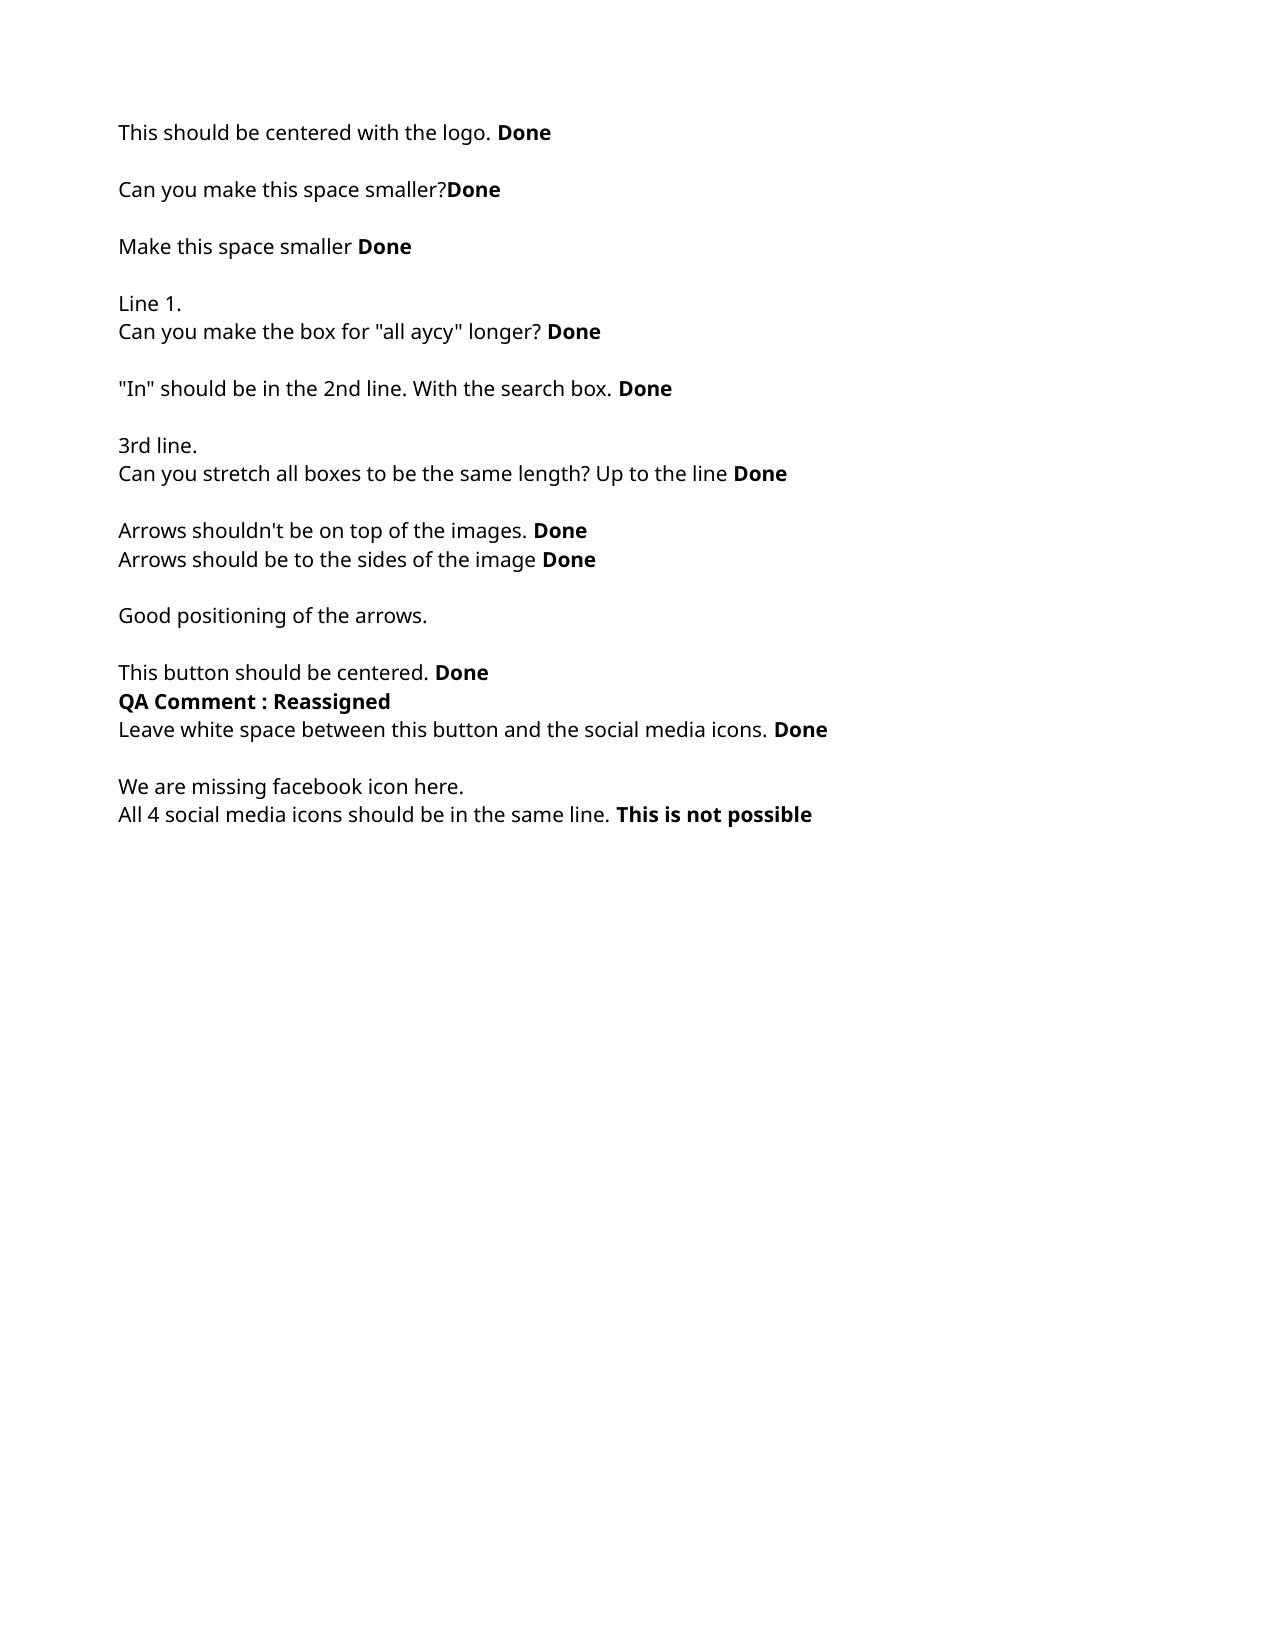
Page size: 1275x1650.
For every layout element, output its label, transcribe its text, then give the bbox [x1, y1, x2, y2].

text Can you make this space smaller?Done [118, 175, 1157, 203]
text 3rd line. [118, 431, 1157, 459]
text Leave white space between this button and the social media icons. Done [118, 715, 1157, 744]
text This button should be centered. Done [118, 658, 1157, 687]
text Can you stretch all boxes to be the same length? Up to the line Done [118, 459, 1157, 488]
text QA Comment : Reassigned [118, 687, 1157, 715]
text Can you make the box for "all aycy" longer? Done [118, 317, 1157, 346]
text This should be centered with the logo. Done [118, 118, 1157, 147]
text Arrows should be to the sides of the image Done [118, 545, 1157, 573]
text Arrows shouldn't be on top of the images. Done [118, 516, 1157, 545]
text We are missing facebook icon here. [118, 772, 1157, 801]
text Line 1. [118, 289, 1157, 317]
text All 4 social media icons should be in the same line. This is not possible [118, 801, 1157, 829]
text Make this space smaller Done [118, 232, 1157, 260]
text Good positioning of the arrows. [118, 602, 1157, 630]
text "In" should be in the 2nd line. With the search box. Done [118, 374, 1157, 402]
